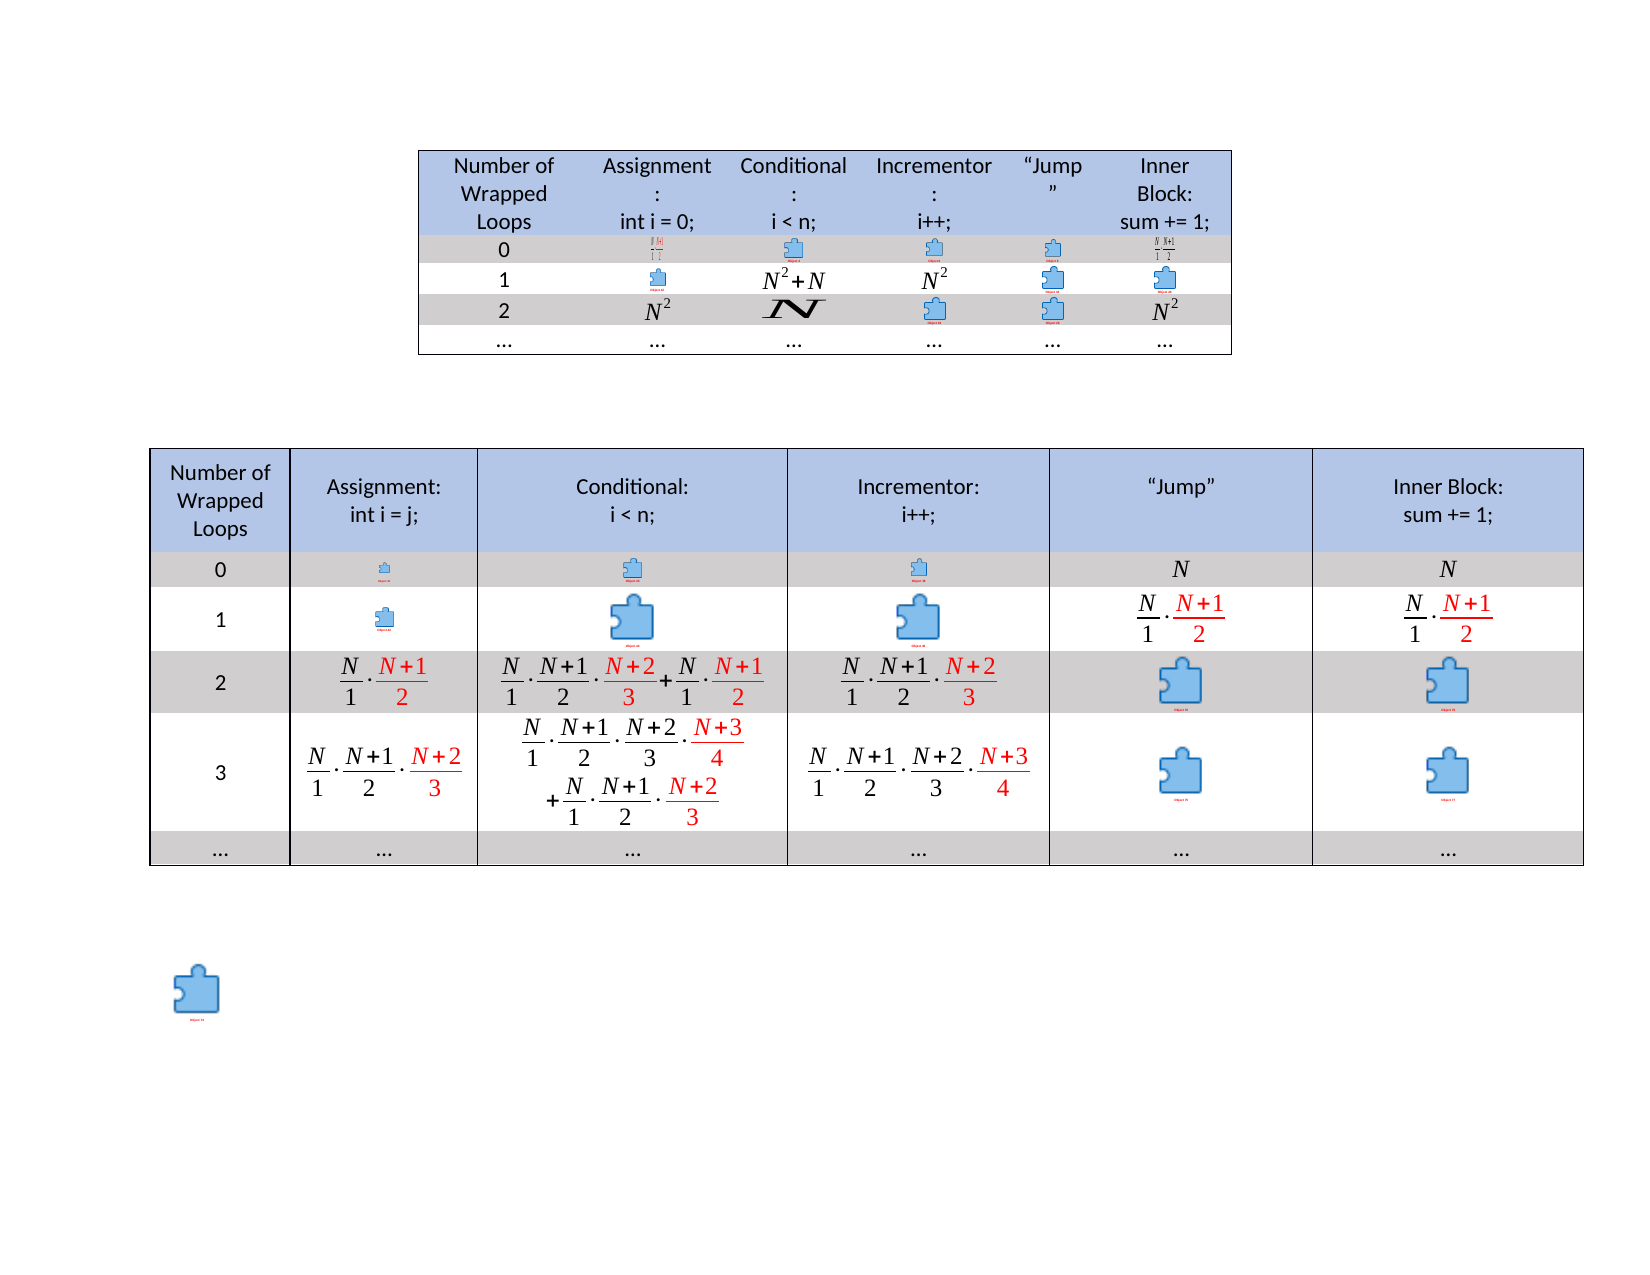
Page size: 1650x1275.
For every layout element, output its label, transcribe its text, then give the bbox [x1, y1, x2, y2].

table_cell [1313, 714, 1583, 831]
table_header Incrementor: i++; [788, 449, 1049, 552]
table_header Inner Block: sum += 1; [1313, 449, 1583, 552]
table_cell [788, 651, 1049, 713]
table_header Number of Wrapped Loops [419, 151, 588, 235]
table_cell [726, 235, 861, 263]
table_cell [1098, 294, 1231, 325]
table_cell [588, 263, 726, 294]
table_cell [1098, 235, 1231, 263]
table_cell [291, 552, 477, 587]
table_cell [291, 714, 477, 831]
table_header “Jump” [1006, 151, 1098, 235]
table_cell [588, 294, 726, 325]
table_cell [788, 714, 1049, 831]
table_cell [861, 294, 1006, 325]
table_cell … [1098, 325, 1231, 353]
table_cell [1050, 714, 1312, 831]
table_header Assignment: int i = 0; [588, 151, 726, 235]
table_cell 1 [419, 263, 588, 294]
table_cell 0 [151, 552, 289, 587]
table_cell [1006, 263, 1098, 294]
table_cell [726, 263, 861, 294]
table_header Incrementor: i++; [861, 151, 1006, 235]
table_cell [861, 235, 1006, 263]
table_cell [1313, 587, 1583, 651]
table_header “Jump” [1050, 449, 1312, 552]
table_cell [861, 263, 1006, 294]
table_cell [478, 552, 787, 587]
table_cell 0 [419, 235, 588, 263]
table_cell … [1050, 831, 1312, 864]
table_cell … [788, 831, 1049, 864]
table_cell 3 [151, 714, 289, 831]
table_cell [291, 587, 477, 651]
table_cell … [726, 325, 861, 353]
table_cell [1313, 552, 1583, 587]
table_cell … [419, 325, 588, 353]
table_cell [1006, 235, 1098, 263]
table_cell … [588, 325, 726, 353]
table_cell [478, 651, 787, 713]
table_cell 1 [151, 587, 289, 651]
table_cell … [861, 325, 1006, 353]
table_header Number of Wrapped Loops [151, 449, 289, 552]
table_cell … [291, 831, 477, 864]
table_header Inner Block: sum += 1; [1098, 151, 1231, 235]
table_header Assignment: int i = j; [291, 449, 477, 552]
table_cell [1050, 552, 1312, 587]
table_cell … [1313, 831, 1583, 864]
table_cell [1050, 587, 1312, 651]
table_cell [788, 587, 1049, 651]
table_cell … [1006, 325, 1098, 353]
table_cell [1006, 294, 1098, 325]
table_header Conditional: i < n; [726, 151, 861, 235]
table_cell [726, 294, 861, 325]
table_cell [291, 651, 477, 713]
table_cell [1313, 651, 1583, 713]
table_cell [588, 235, 726, 263]
table_cell 2 [151, 651, 289, 713]
table_cell [1050, 651, 1312, 713]
table_cell [478, 714, 787, 831]
table_cell … [151, 831, 289, 864]
table_cell [1098, 263, 1231, 294]
table_header Conditional: i < n; [478, 449, 787, 552]
table_cell … [478, 831, 787, 864]
table_cell [788, 552, 1049, 587]
table_cell [478, 587, 787, 651]
table_cell 2 [419, 294, 588, 325]
